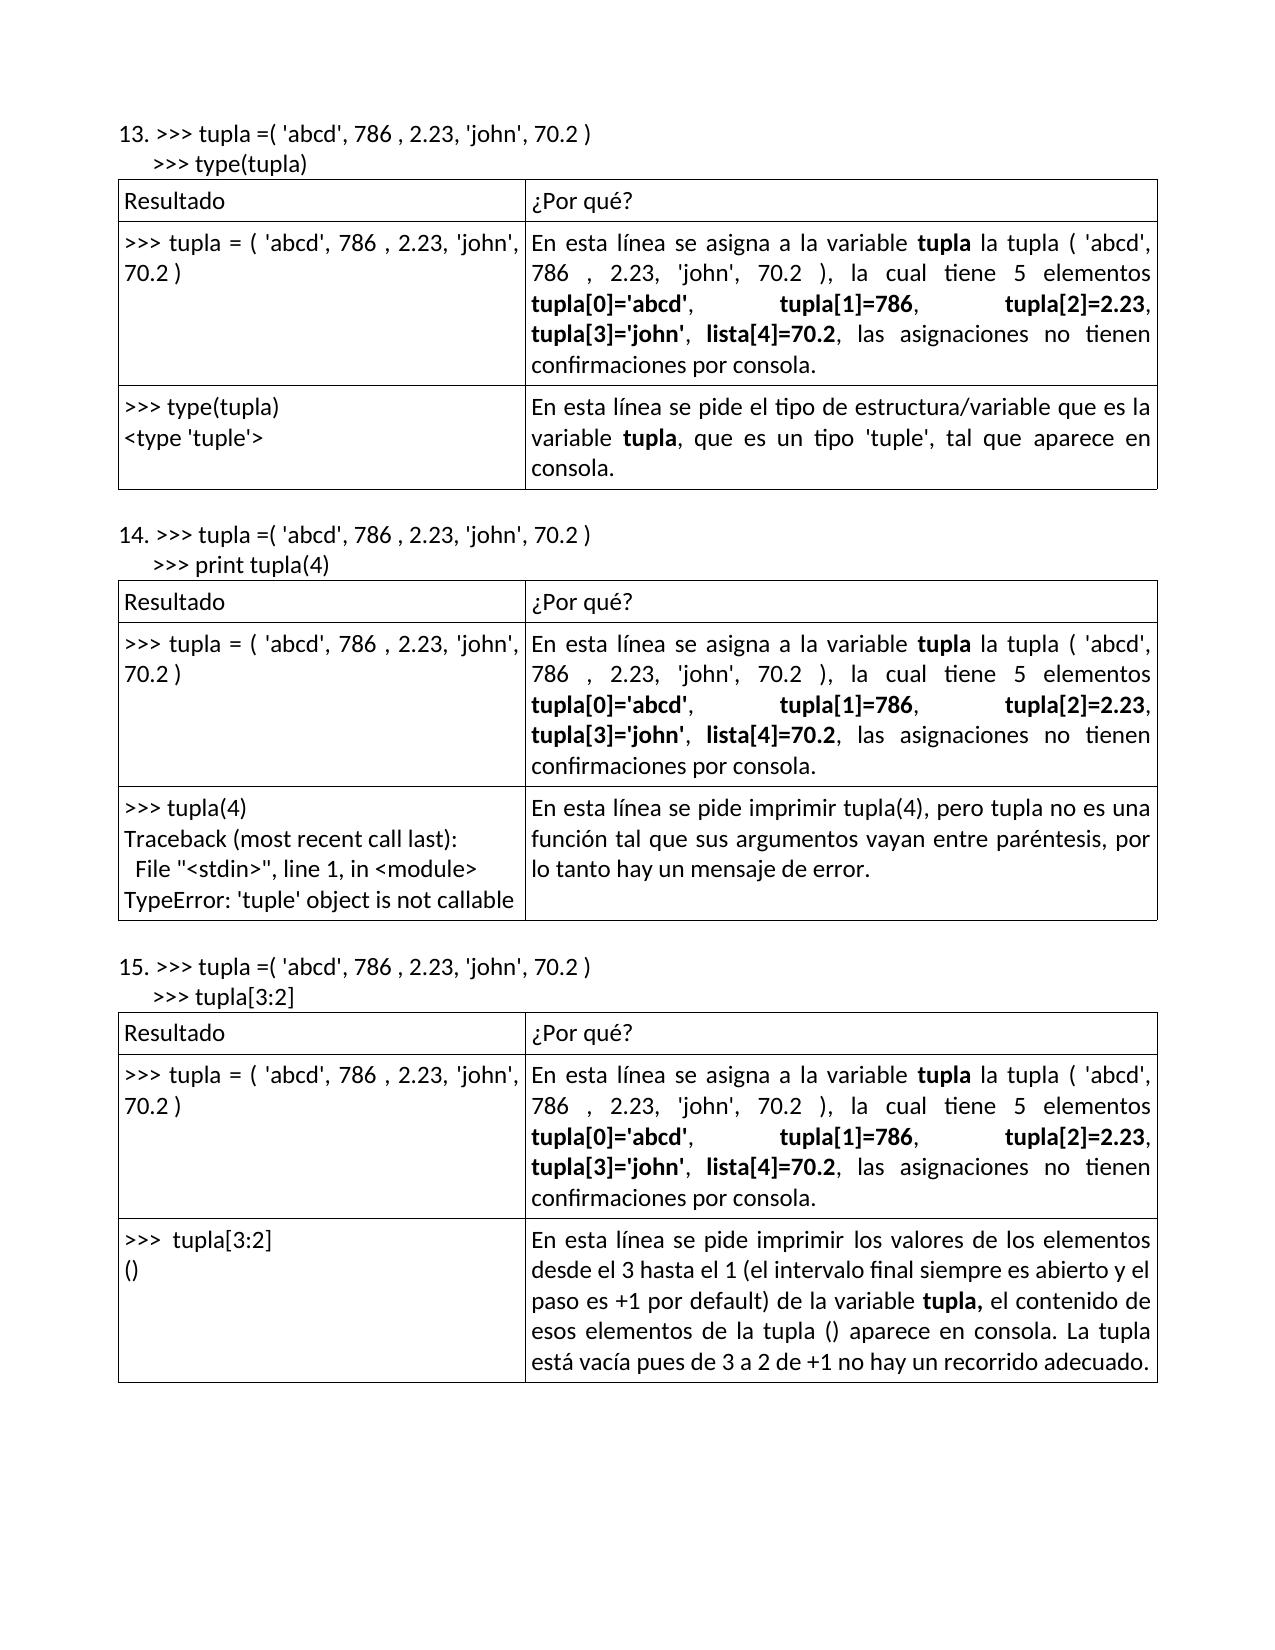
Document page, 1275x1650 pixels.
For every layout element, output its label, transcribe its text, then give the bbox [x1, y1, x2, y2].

text >>> tupla[3:2] [118, 981, 1157, 1012]
table_header ¿Por qué? [526, 1013, 1157, 1054]
table_cell >>> tupla = ( 'abcd', 786 , 2.23, 'john', 70.2 ) [119, 1055, 525, 1218]
table_cell >>> tupla(4) Traceback (most recent call last): File "<stdin>", line 1, in <module> TypeError: 'tuple' object is not callable [119, 787, 525, 920]
table_cell >>> tupla = ( 'abcd', 786 , 2.23, 'john', 70.2 ) [119, 623, 525, 786]
text 13. >>> tupla =( 'abcd', 786 , 2.23, 'john', 70.2 ) [118, 118, 1157, 149]
text 14. >>> tupla =( 'abcd', 786 , 2.23, 'john', 70.2 ) [118, 519, 1157, 550]
table_cell En esta línea se asigna a la variable tupla la tupla ( 'abcd', 786 , 2.23, 'john', 70.2 ), la cual tiene 5 elementos tupla[0]='abcd', tupla[1]=786, tupla[2]=2.23, tupla[3]='john', lista[4]=70.2, las asignaciones no tienen confirmaciones por consola. [526, 1055, 1157, 1218]
table_cell En esta línea se pide imprimir los valores de los elementos desde el 3 hasta el 1 (el intervalo final siempre es abierto y el paso es +1 por default) de la variable tupla, el contenido de esos elementos de la tupla () aparece en consola. La tupla está vacía pues de 3 a 2 de +1 no hay un recorrido adecuado. [526, 1219, 1157, 1382]
table_header Resultado [119, 581, 525, 622]
text >>> print tupla(4) [118, 550, 1157, 580]
table_header ¿Por qué? [526, 180, 1157, 221]
text >>> type(tupla) [118, 149, 1157, 179]
table_header Resultado [119, 1013, 525, 1054]
table_cell En esta línea se pide el tipo de estructura/variable que es la variable tupla, que es un tipo 'tuple', tal que aparece en consola. [526, 386, 1157, 488]
table_cell En esta línea se asigna a la variable tupla la tupla ( 'abcd', 786 , 2.23, 'john', 70.2 ), la cual tiene 5 elementos tupla[0]='abcd', tupla[1]=786, tupla[2]=2.23, tupla[3]='john', lista[4]=70.2, las asignaciones no tienen confirmaciones por consola. [526, 623, 1157, 786]
table_cell >>> tupla = ( 'abcd', 786 , 2.23, 'john', 70.2 ) [119, 222, 525, 385]
table_cell >>> type(tupla) <type 'tuple'> [119, 386, 525, 488]
table_header ¿Por qué? [526, 581, 1157, 622]
table_header Resultado [119, 180, 525, 221]
table_cell En esta línea se asigna a la variable tupla la tupla ( 'abcd', 786 , 2.23, 'john', 70.2 ), la cual tiene 5 elementos tupla[0]='abcd', tupla[1]=786, tupla[2]=2.23, tupla[3]='john', lista[4]=70.2, las asignaciones no tienen confirmaciones por consola. [526, 222, 1157, 385]
table_cell >>> tupla[3:2] () [119, 1219, 525, 1382]
table_cell En esta línea se pide imprimir tupla(4), pero tupla no es una función tal que sus argumentos vayan entre paréntesis, por lo tanto hay un mensaje de error. [526, 787, 1157, 920]
text 15. >>> tupla =( 'abcd', 786 , 2.23, 'john', 70.2 ) [118, 951, 1157, 981]
